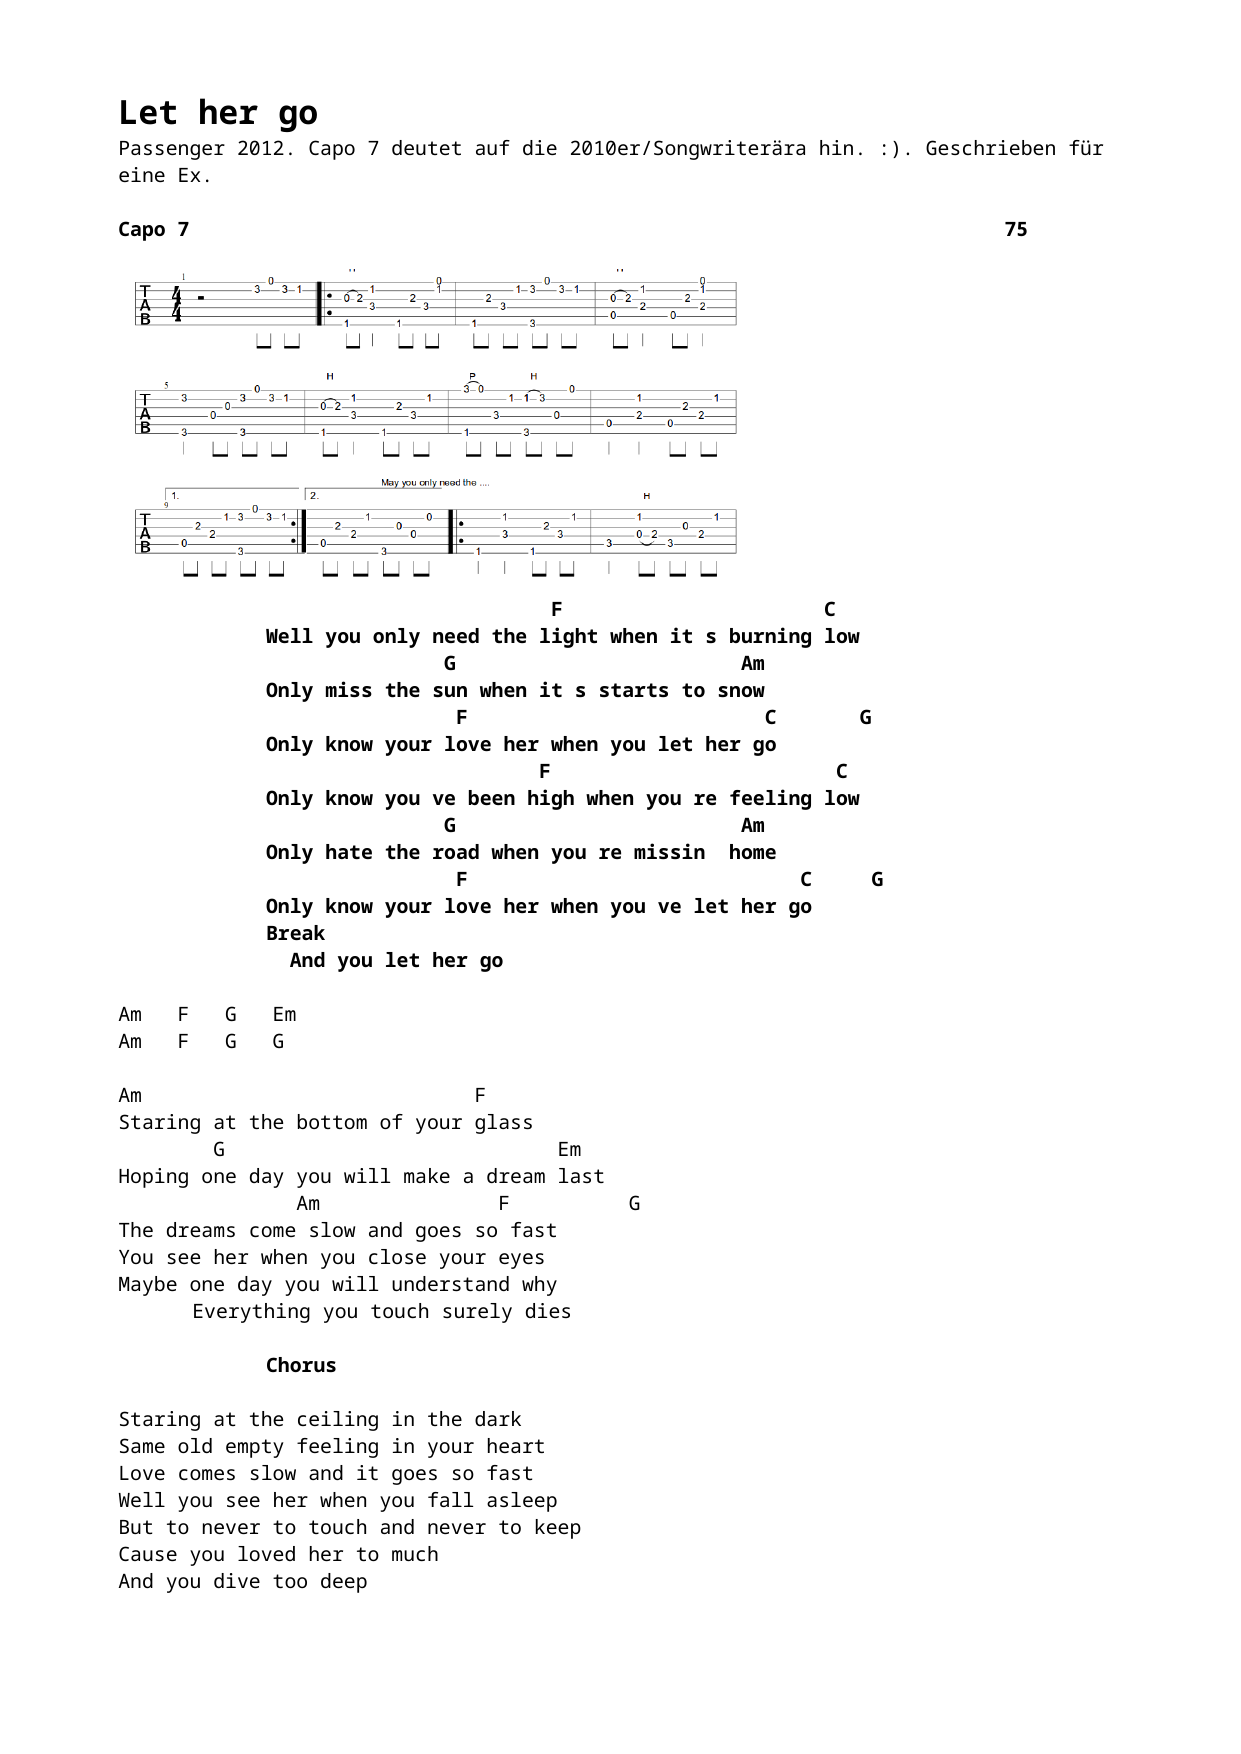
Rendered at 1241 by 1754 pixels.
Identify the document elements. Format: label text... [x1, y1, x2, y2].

text Well you see her when you fall asleep [118, 1486, 1122, 1513]
text Cause you loved her to much [118, 1540, 1122, 1567]
text F C [266, 269, 1122, 623]
text Capo 7 75 [118, 215, 1122, 242]
text Well you only need the light when it s burning low [266, 623, 1122, 650]
text Only know your love her when you ve let her go [266, 892, 1122, 919]
text Passenger 2012. Capo 7 deutet auf die 2010er/Songwriterära hin. :). Geschrieben für eine Ex. [118, 134, 1122, 188]
text Love comes slow and it goes so fast [118, 1459, 1122, 1486]
text G Em [118, 1135, 1122, 1162]
text Staring at the bottom of your glass [118, 1108, 1122, 1135]
text Am F [118, 1081, 1122, 1108]
text Am F G [118, 1189, 1122, 1216]
text You see her when you close your eyes [118, 1243, 1122, 1270]
text And you let her go [266, 946, 1122, 973]
text Maybe one day you will understand why [118, 1270, 1122, 1297]
text F C G [266, 866, 1122, 892]
text Only know your love her when you let her go [266, 731, 1122, 758]
text G Am [266, 650, 1122, 677]
text F C G [266, 704, 1122, 731]
text And you dive too deep [118, 1567, 1122, 1594]
text Hoping one day you will make a dream last [118, 1162, 1122, 1189]
text The dreams come slow and goes so fast [118, 1216, 1122, 1243]
text But to never to touch and never to keep [118, 1513, 1122, 1540]
text Everything you touch surely dies [192, 1297, 1122, 1324]
text Am F G Em [118, 1000, 1122, 1027]
picture [108, 269, 747, 596]
text G Am [266, 812, 1122, 838]
text Am F G G [118, 1027, 1122, 1054]
text Let her go [118, 89, 1122, 134]
text Break [266, 919, 1122, 946]
text Same old empty feeling in your heart [118, 1432, 1122, 1459]
text F C [266, 758, 1122, 784]
text Only miss the sun when it s starts to snow [266, 677, 1122, 704]
text Chorus [266, 1351, 1122, 1378]
text Staring at the ceiling in the dark [118, 1405, 1122, 1432]
text Only know you ve been high when you re feeling low [266, 784, 1122, 812]
text Only hate the road when you re missin home [266, 838, 1122, 866]
